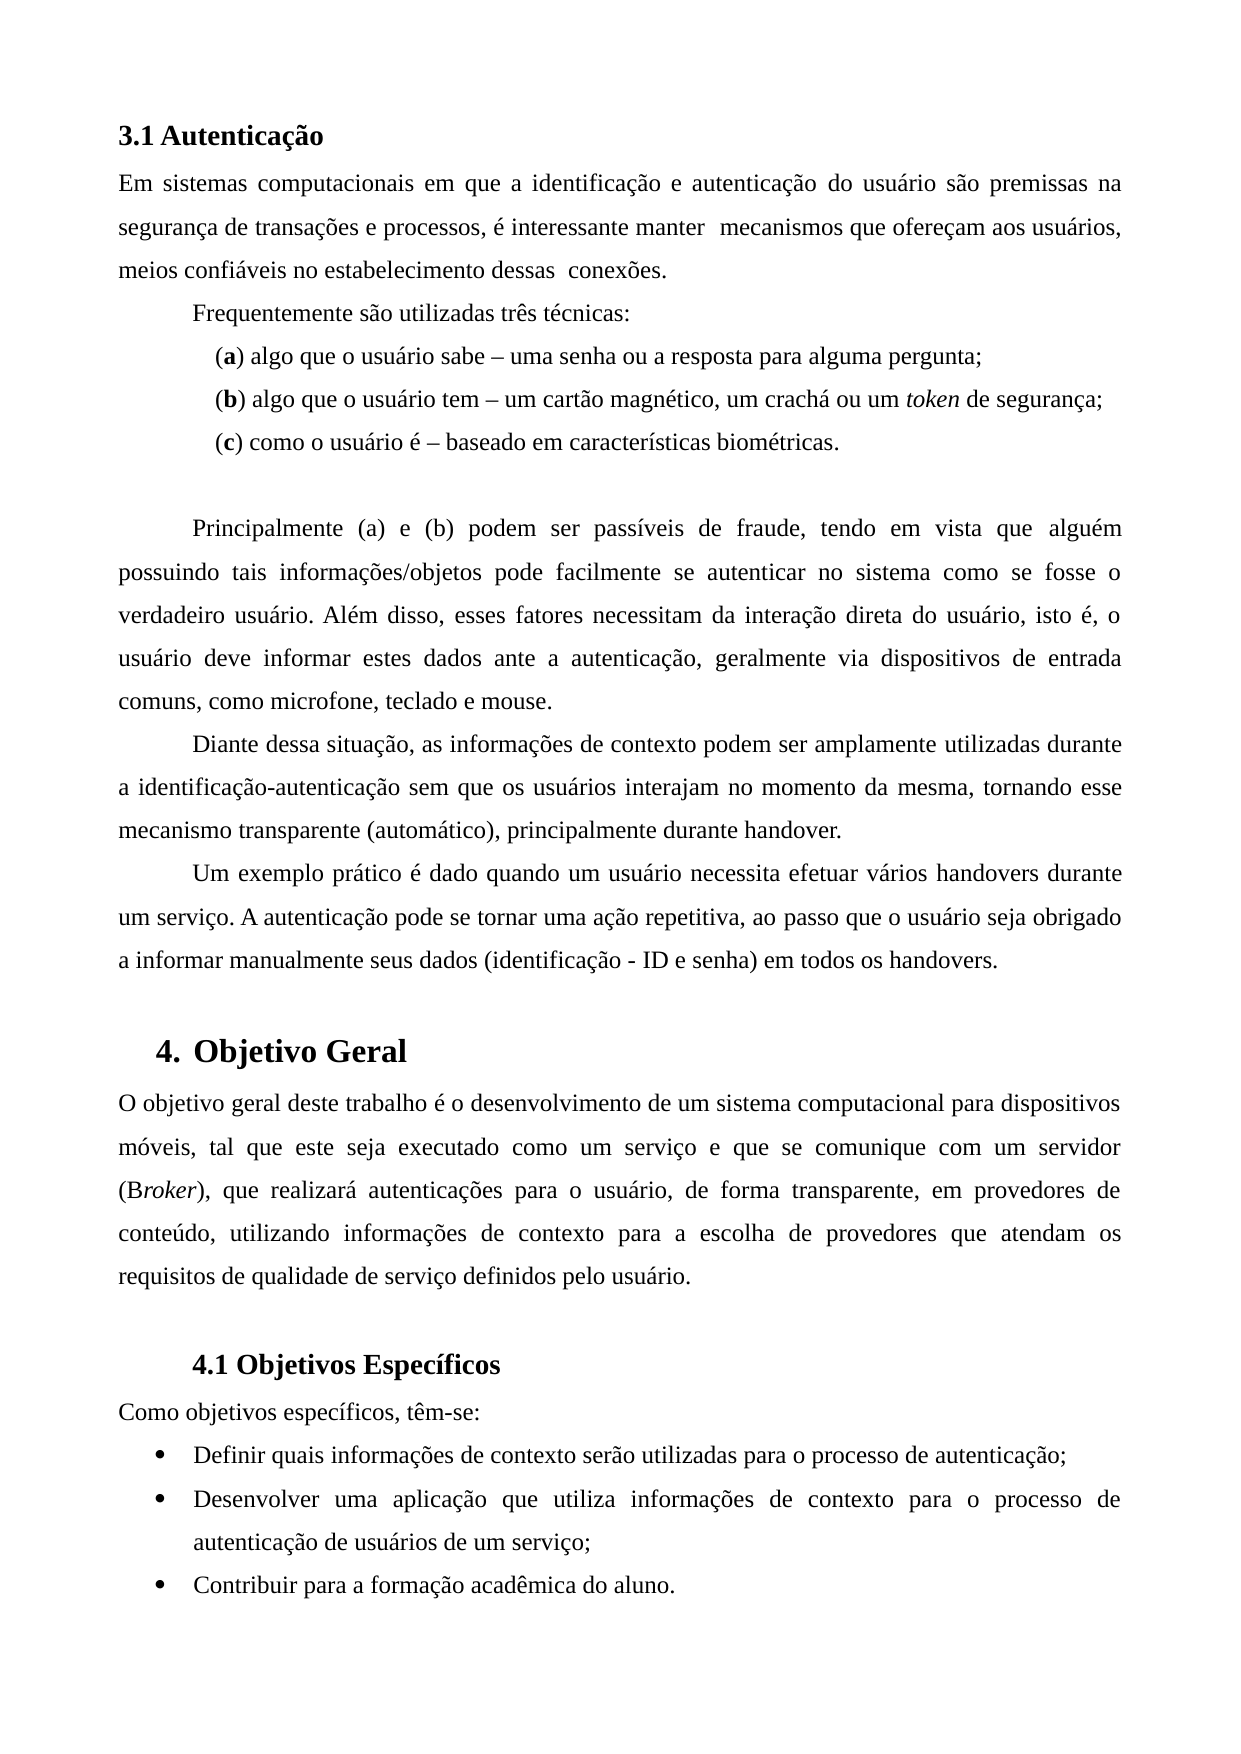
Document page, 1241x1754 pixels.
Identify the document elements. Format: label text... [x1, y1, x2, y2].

text (c) como o usuário é – baseado em características biométricas. [118, 427, 1122, 456]
list Contribuir para a formação acadêmica do aluno. [156, 1570, 1122, 1599]
text Como objetivos específicos, têm-se: [118, 1397, 1122, 1426]
text Em sistemas computacionais em que a identificação e autenticação do usuário são premissas na segurança de transações e processos, é interessante manter mecanismos que ofereçam aos usuários, meios confiáveis no estabelecimento dessas conexões. [118, 168, 1122, 283]
list Objetivo Geral [156, 1031, 1122, 1069]
text Um exemplo prático é dado quando um usuário necessita efetuar vários handovers durante um serviço. A autenticação pode se tornar uma ação repetitiva, ao passo que o usuário seja obrigado a informar manualmente seus dados (identificação - ID e senha) em todos os handovers. [118, 858, 1122, 973]
text Principalmente (a) e (b) podem ser passíveis de fraude, tendo em vista que alguém possuindo tais informações/objetos pode facilmente se autenticar no sistema como se fosse o verdadeiro usuário. Além disso, esses fatores necessitam da interação direta do usuário, isto é, o usuário deve informar estes dados ante a autenticação, geralmente via dispositivos de entrada comuns, como microfone, teclado e mouse. [118, 513, 1122, 715]
text (b) algo que o usuário tem – um cartão magnético, um crachá ou um token de segurança; [118, 384, 1122, 413]
list Desenvolver uma aplicação que utiliza informações de contexto para o processo de autenticação de usuários de um serviço; [156, 1484, 1122, 1556]
text Frequentemente são utilizadas três técnicas: [118, 298, 1122, 327]
text 4.1 Objetivos Específicos [192, 1347, 1122, 1381]
text 3.1 Autenticação [118, 118, 1122, 152]
list Definir quais informações de contexto serão utilizadas para o processo de autenticação; [156, 1441, 1122, 1469]
text Diante dessa situação, as informações de contexto podem ser amplamente utilizadas durante a identificação-autenticação sem que os usuários interajam no momento da mesma, tornando esse mecanismo transparente (automático), principalmente durante handover. [118, 729, 1122, 844]
text (a) algo que o usuário sabe – uma senha ou a resposta para alguma pergunta; [118, 341, 1122, 370]
text O objetivo geral deste trabalho é o desenvolvimento de um sistema computacional para dispositivos móveis, tal que este seja executado como um serviço e que se comunique com um servidor (Broker), que realizará autenticações para o usuário, de forma transparente, em provedores de conteúdo, utilizando informações de contexto para a escolha de provedores que atendam os requisitos de qualidade de serviço definidos pelo usuário. [118, 1088, 1122, 1290]
